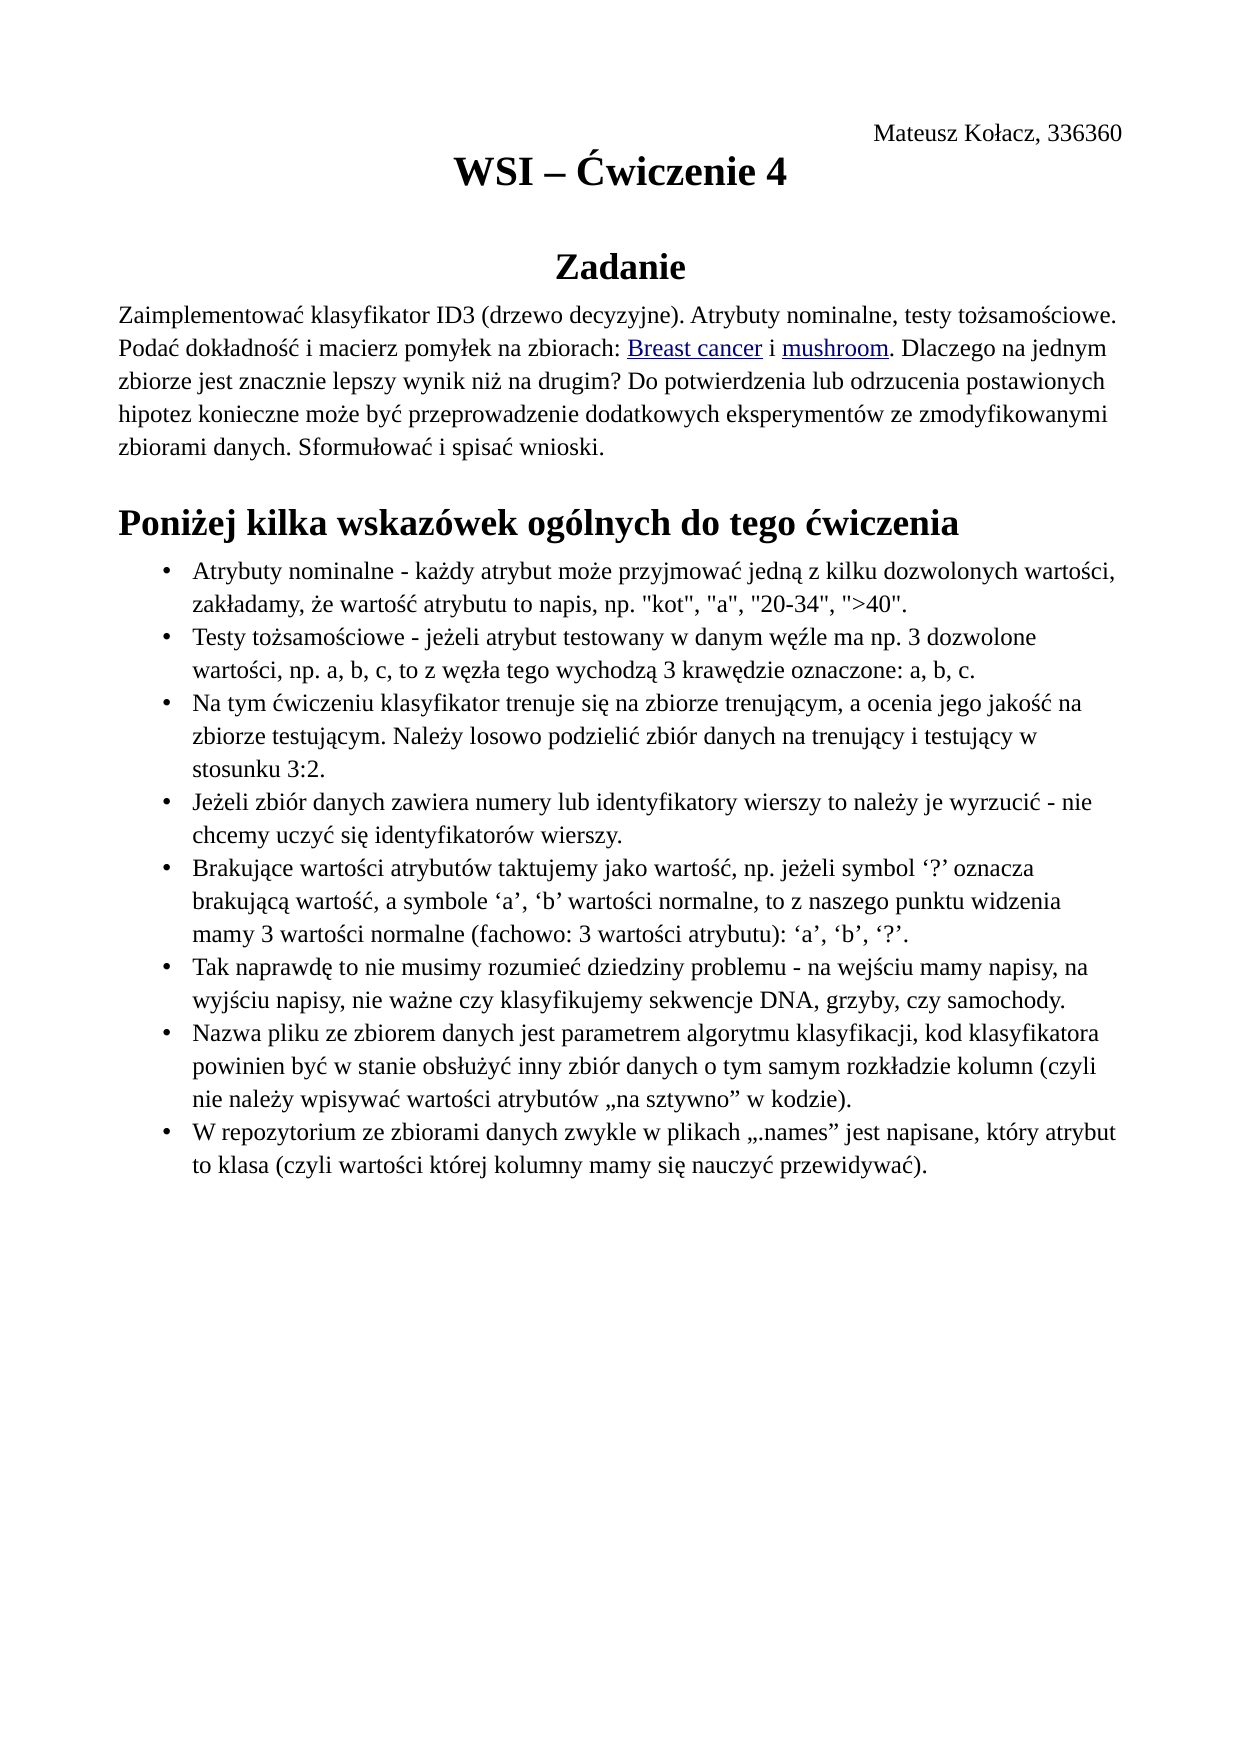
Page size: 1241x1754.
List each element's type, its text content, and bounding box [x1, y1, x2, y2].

list Jeżeli zbiór danych zawiera numery lub identyfikatory wierszy to należy je wyrzucić - nie chcemy uczyć się identyfikatorów wierszy. [162, 787, 1122, 849]
text WSI – Ćwiczenie 4 [118, 147, 1122, 195]
list Tak naprawdę to nie musimy rozumieć dziedziny problemu - na wejściu mamy napisy, na wyjściu napisy, nie ważne czy klasyfikujemy sekwencje DNA, grzyby, czy samochody. [162, 952, 1122, 1014]
list Na tym ćwiczeniu klasyfikator trenuje się na zbiorze trenującym, a ocenia jego jakość na zbiorze testującym. Należy losowo podzielić zbiór danych na trenujący i testujący w stosunku 3:2. [162, 688, 1122, 783]
list Atrybuty nominalne - każdy atrybut może przyjmować jedną z kilku dozwolonych wartości, zakładamy, że wartość atrybutu to napis, np. "kot", "a", "20-34", ">40". [162, 556, 1122, 618]
list Brakujące wartości atrybutów taktujemy jako wartość, np. jeżeli symbol ‘?’ oznacza brakującą wartość, a symbole ‘a’, ‘b’ wartości normalne, to z naszego punktu widzenia mamy 3 wartości normalne (fachowo: 3 wartości atrybutu): ‘a’, ‘b’, ‘?’. [162, 853, 1122, 948]
text Mateusz Kołacz, 336360 [118, 118, 1122, 147]
subtitle Zadanie [118, 244, 1122, 287]
list Nazwa pliku ze zbiorem danych jest parametrem algorytmu klasyfikacji, kod klasyfikatora powinien być w stanie obsłużyć inny zbiór danych o tym samym rozkładzie kolumn (czyli nie należy wpisywać wartości atrybutów „na sztywno” w kodzie). [162, 1018, 1122, 1113]
text Zaimplementować klasyfikator ID3 (drzewo decyzyjne). Atrybuty nominalne, testy tożsamościowe. Podać dokładność i macierz pomyłek na zbiorach: Breast cancer i mushroom. Dlaczego na jednym zbiorze jest znacznie lepszy wynik niż na drugim? Do potwierdzenia lub odrzucenia postawionych hipotez konieczne może być przeprowadzenie dodatkowych eksperymentów ze zmodyfikowanymi zbiorami danych. Sformułować i spisać wnioski. [118, 300, 1122, 461]
subtitle Poniżej kilka wskazówek ogólnych do tego ćwiczenia [118, 501, 1122, 544]
list Testy tożsamościowe - jeżeli atrybut testowany w danym węźle ma np. 3 dozwolone wartości, np. a, b, c, to z węzła tego wychodzą 3 krawędzie oznaczone: a, b, c. [162, 622, 1122, 684]
list W repozytorium ze zbiorami danych zwykle w plikach „.names” jest napisane, który atrybut to klasa (czyli wartości której kolumny mamy się nauczyć przewidywać). [162, 1117, 1122, 1179]
